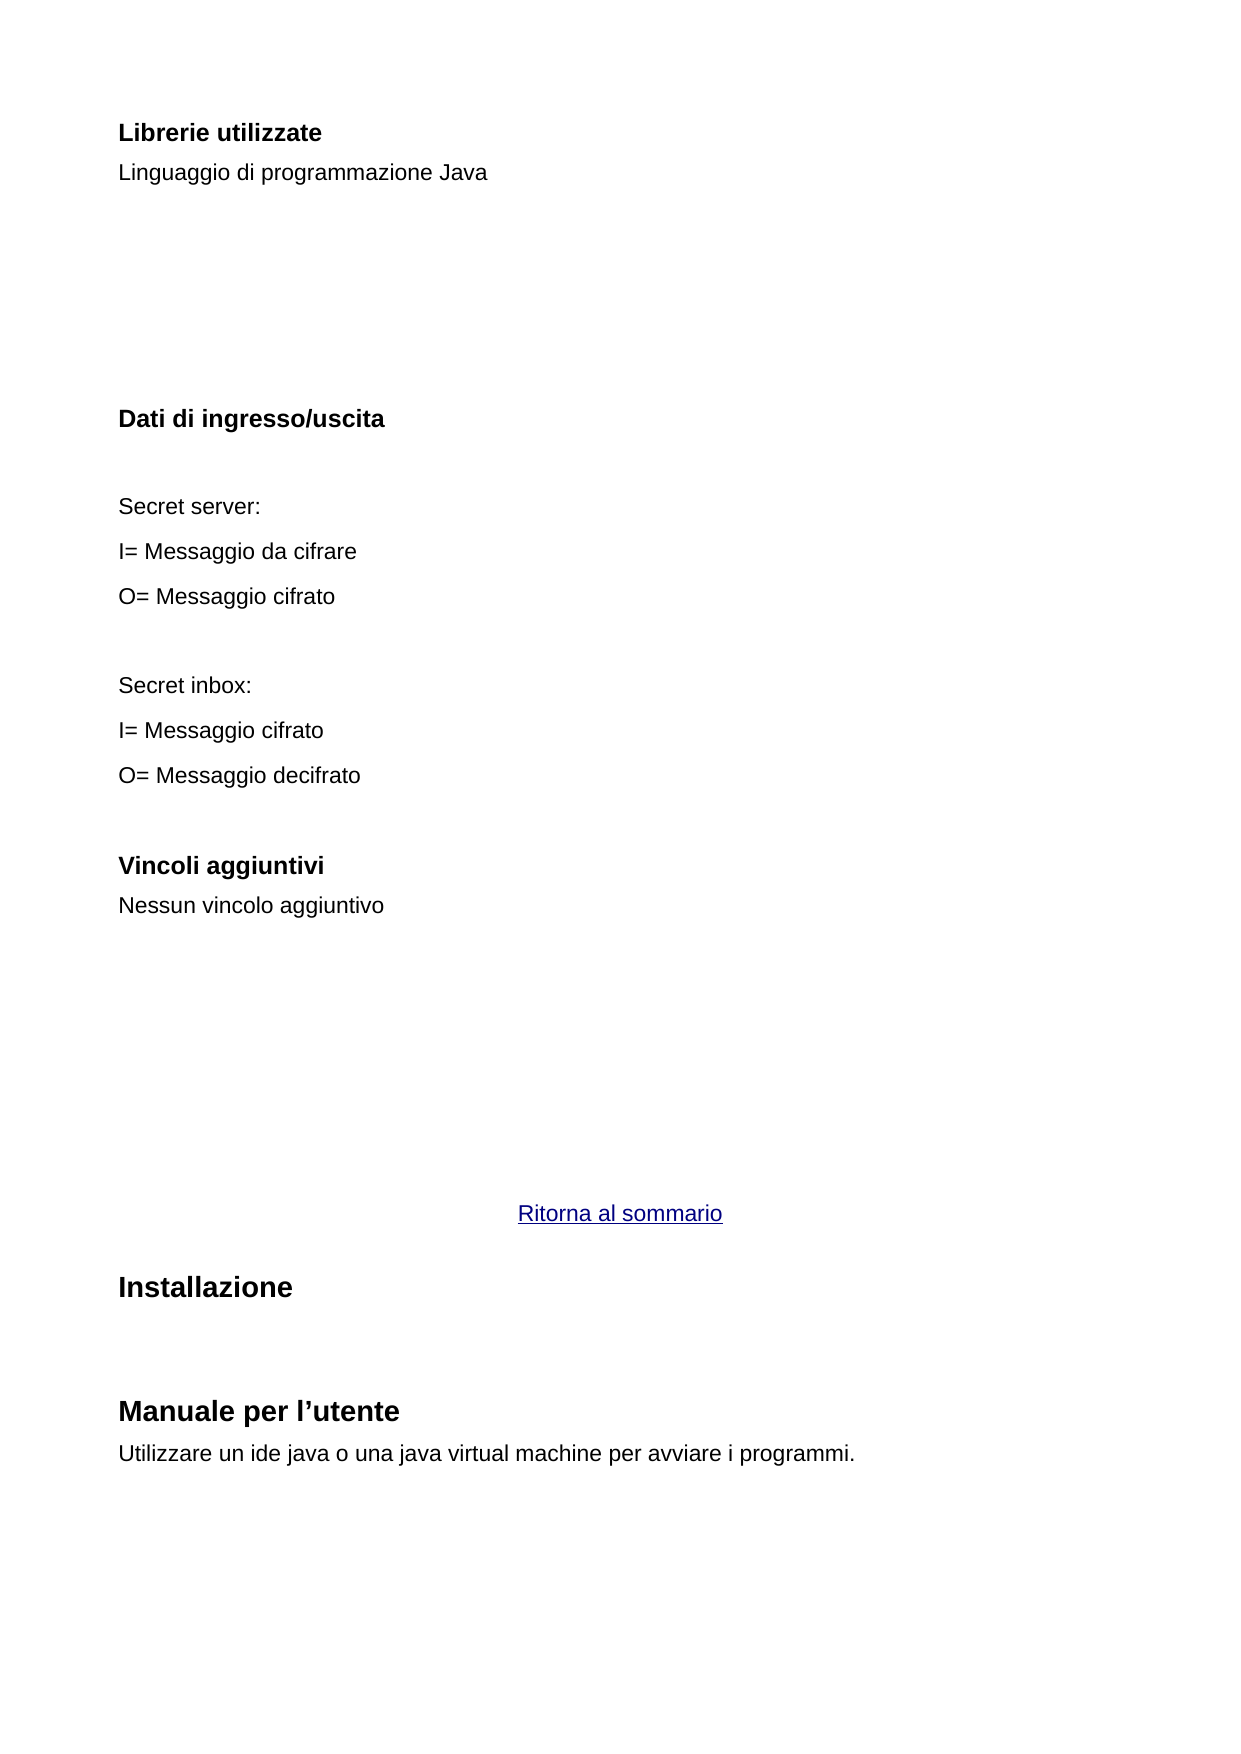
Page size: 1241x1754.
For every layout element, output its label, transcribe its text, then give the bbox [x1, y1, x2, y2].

subtitle Installazione [118, 1270, 1122, 1303]
text Secret server: [118, 493, 1122, 519]
subtitle Manuale per l’utente [118, 1394, 1122, 1427]
text I= Messaggio cifrato [118, 717, 1122, 743]
text Linguaggio di programmazione Java [118, 159, 1122, 186]
text I= Messaggio da cifrare [118, 538, 1122, 564]
text Utilizzare un ide java o una java virtual machine per avviare i programmi. [118, 1440, 1122, 1466]
text Secret inbox: [118, 672, 1122, 698]
text O= Messaggio decifrato [118, 762, 1122, 788]
subtitle Librerie utilizzate [118, 118, 1122, 147]
subtitle Vincoli aggiuntivi [118, 851, 1122, 880]
text Nessun vincolo aggiuntivo [118, 892, 1122, 919]
text O= Messaggio cifrato [118, 583, 1122, 609]
subtitle Dati di ingresso/uscita [118, 404, 1122, 433]
text Ritorna al sommario [118, 1200, 1122, 1226]
